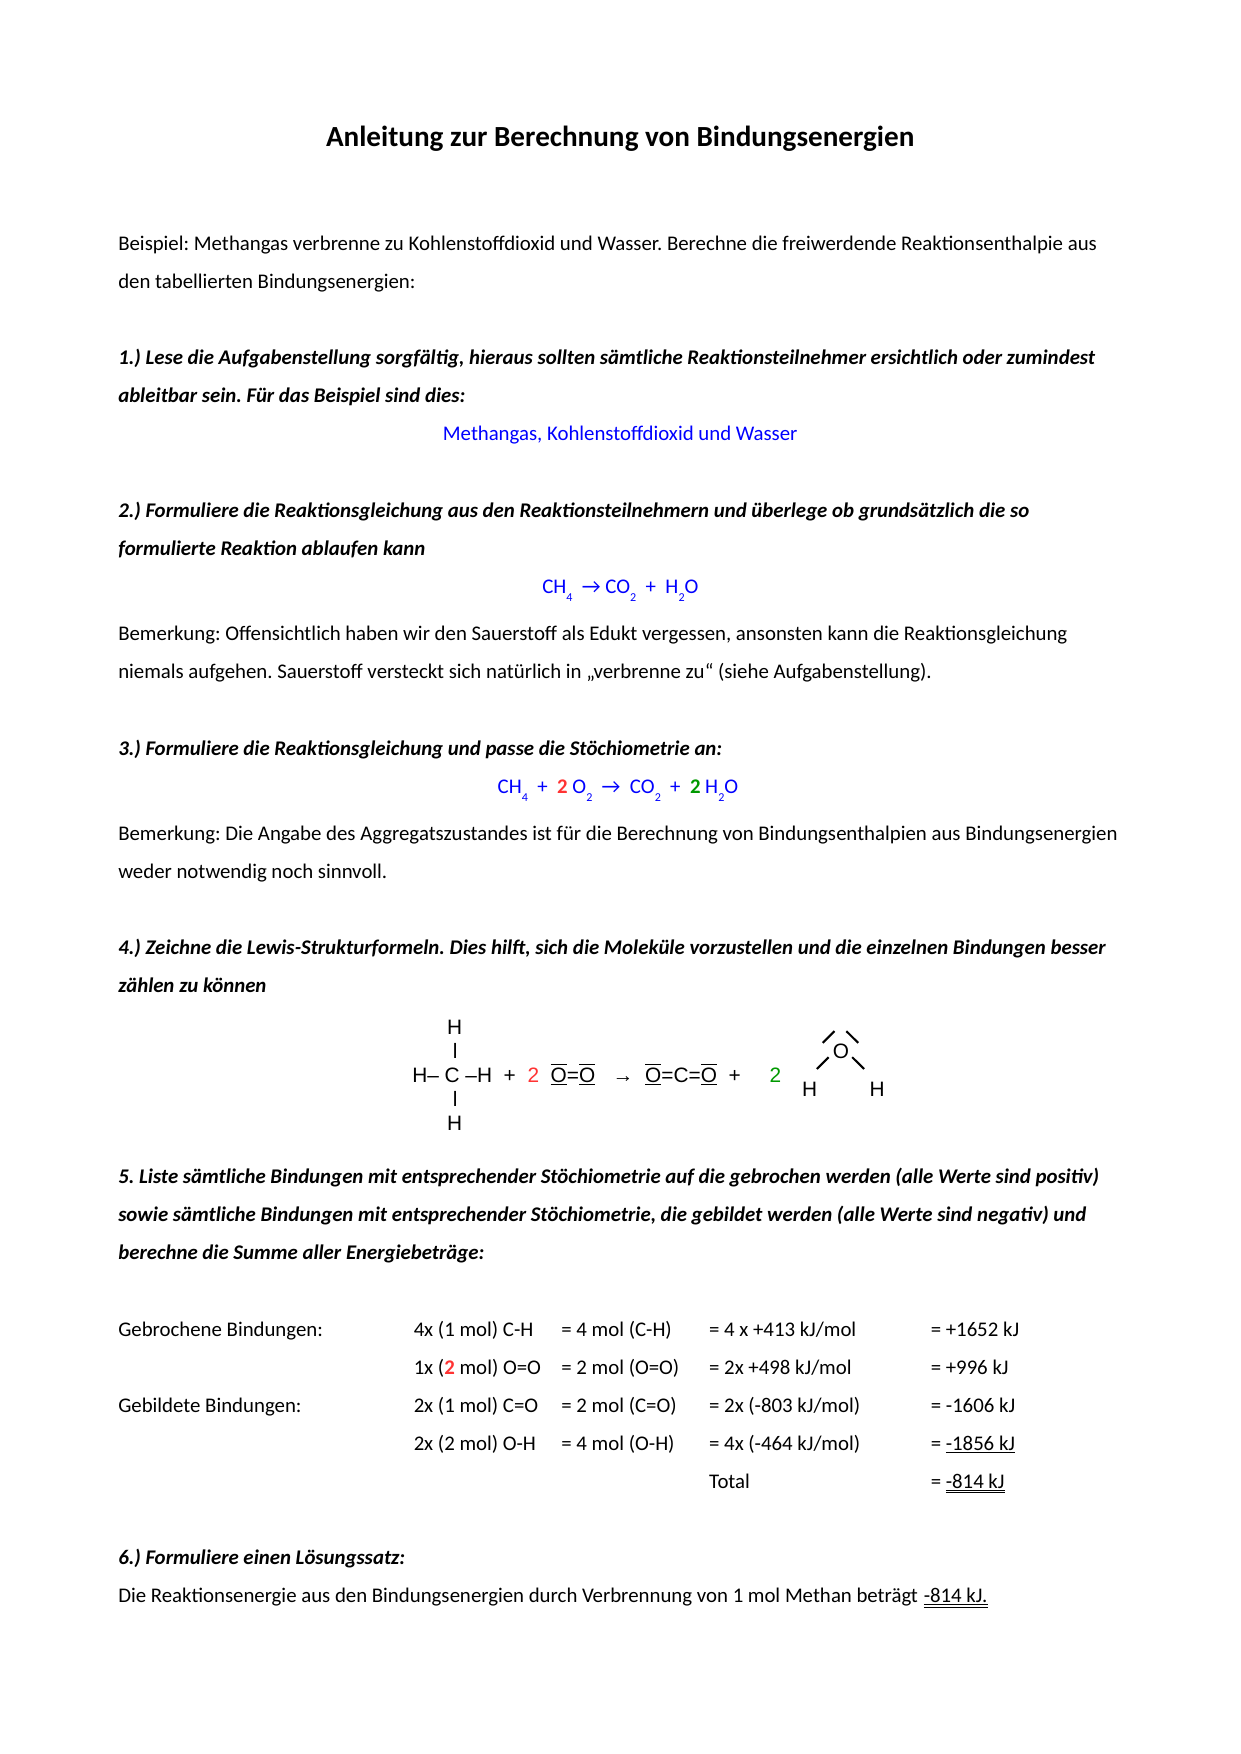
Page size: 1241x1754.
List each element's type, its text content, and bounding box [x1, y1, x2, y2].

text Methangas, Kohlenstoffdioxid und Wasser [118, 421, 1122, 446]
text 1x (2 mol) O=O = 2 mol (O=O) = 2x +498 kJ/mol = +996 kJ [118, 1354, 1122, 1379]
text Gebildete Bindungen: 2x (1 mol) C=O = 2 mol (C=O) = 2x (-803 kJ/mol) = -1606 kJ [118, 1392, 1122, 1417]
text 6.) Formuliere einen Lösungssatz: [118, 1544, 1122, 1570]
text CH4 → CO2 + H2O [118, 573, 1122, 605]
text 1.) Lese die Aufgabenstellung sorgfältig, hieraus sollten sämtliche Reaktionsteilnehmer ersichtlich oder zumindest ableitbar sein. Für das Beispiel sind dies: [118, 344, 1122, 408]
text Anleitung zur Berechnung von Bindungsenergien [118, 118, 1122, 154]
text 4.) Zeichne die Lewis-Strukturformeln. Dies hilft, sich die Moleküle vorzustellen und die einzelnen Bindungen besser zählen zu können [118, 934, 1122, 998]
text Gebrochene Bindungen: 4x (1 mol) C-H = 4 mol (C-H) = 4 x +413 kJ/mol = +1652 kJ [118, 1316, 1122, 1341]
text Die Reaktionsenergie aus den Bindungsenergien durch Verbrennung von 1 mol Methan beträgt -814 kJ. [118, 1583, 1122, 1608]
text 3.) Formuliere die Reaktionsgleichung und passe die Stöchiometrie an: [118, 735, 1122, 760]
text 2x (2 mol) O-H = 4 mol (O-H) = 4x (-464 kJ/mol) = -1856 kJ [118, 1430, 1122, 1456]
text Beispiel: Methangas verbrenne zu Kohlenstoffdioxid und Wasser. Berechne die freiwerdende Reaktionsenthalpie aus den tabellierten Bindungsenergien: [118, 230, 1122, 293]
text 5. Liste sämtliche Bindungen mit entsprechender Stöchiometrie auf die gebrochen werden (alle Werte sind positiv) sowie sämtliche Bindungen mit entsprechender Stöchiometrie, die gebildet werden (alle Werte sind negativ) und berechne die Summe aller Energiebeträge: [118, 1163, 1122, 1265]
text CH4 + 2 O2 → CO2 + 2 H2O [118, 773, 1122, 804]
text Bemerkung: Offensichtlich haben wir den Sauerstoff als Edukt vergessen, ansonsten kann die Reaktionsgleichung niemals aufgehen. Sauerstoff versteckt sich natürlich in „verbrenne zu“ (siehe Aufgabenstellung). [118, 620, 1122, 684]
text Total = -814 kJ [118, 1468, 1122, 1494]
text 2.) Formuliere die Reaktionsgleichung aus den Reaktionsteilnehmern und überlege ob grundsätzlich die so formulierte Reaktion ablaufen kann [118, 497, 1122, 560]
text Bemerkung: Die Angabe des Aggregatszustandes ist für die Berechnung von Bindungsenthalpien aus Bindungsenergien weder notwendig noch sinnvoll. [118, 820, 1122, 884]
